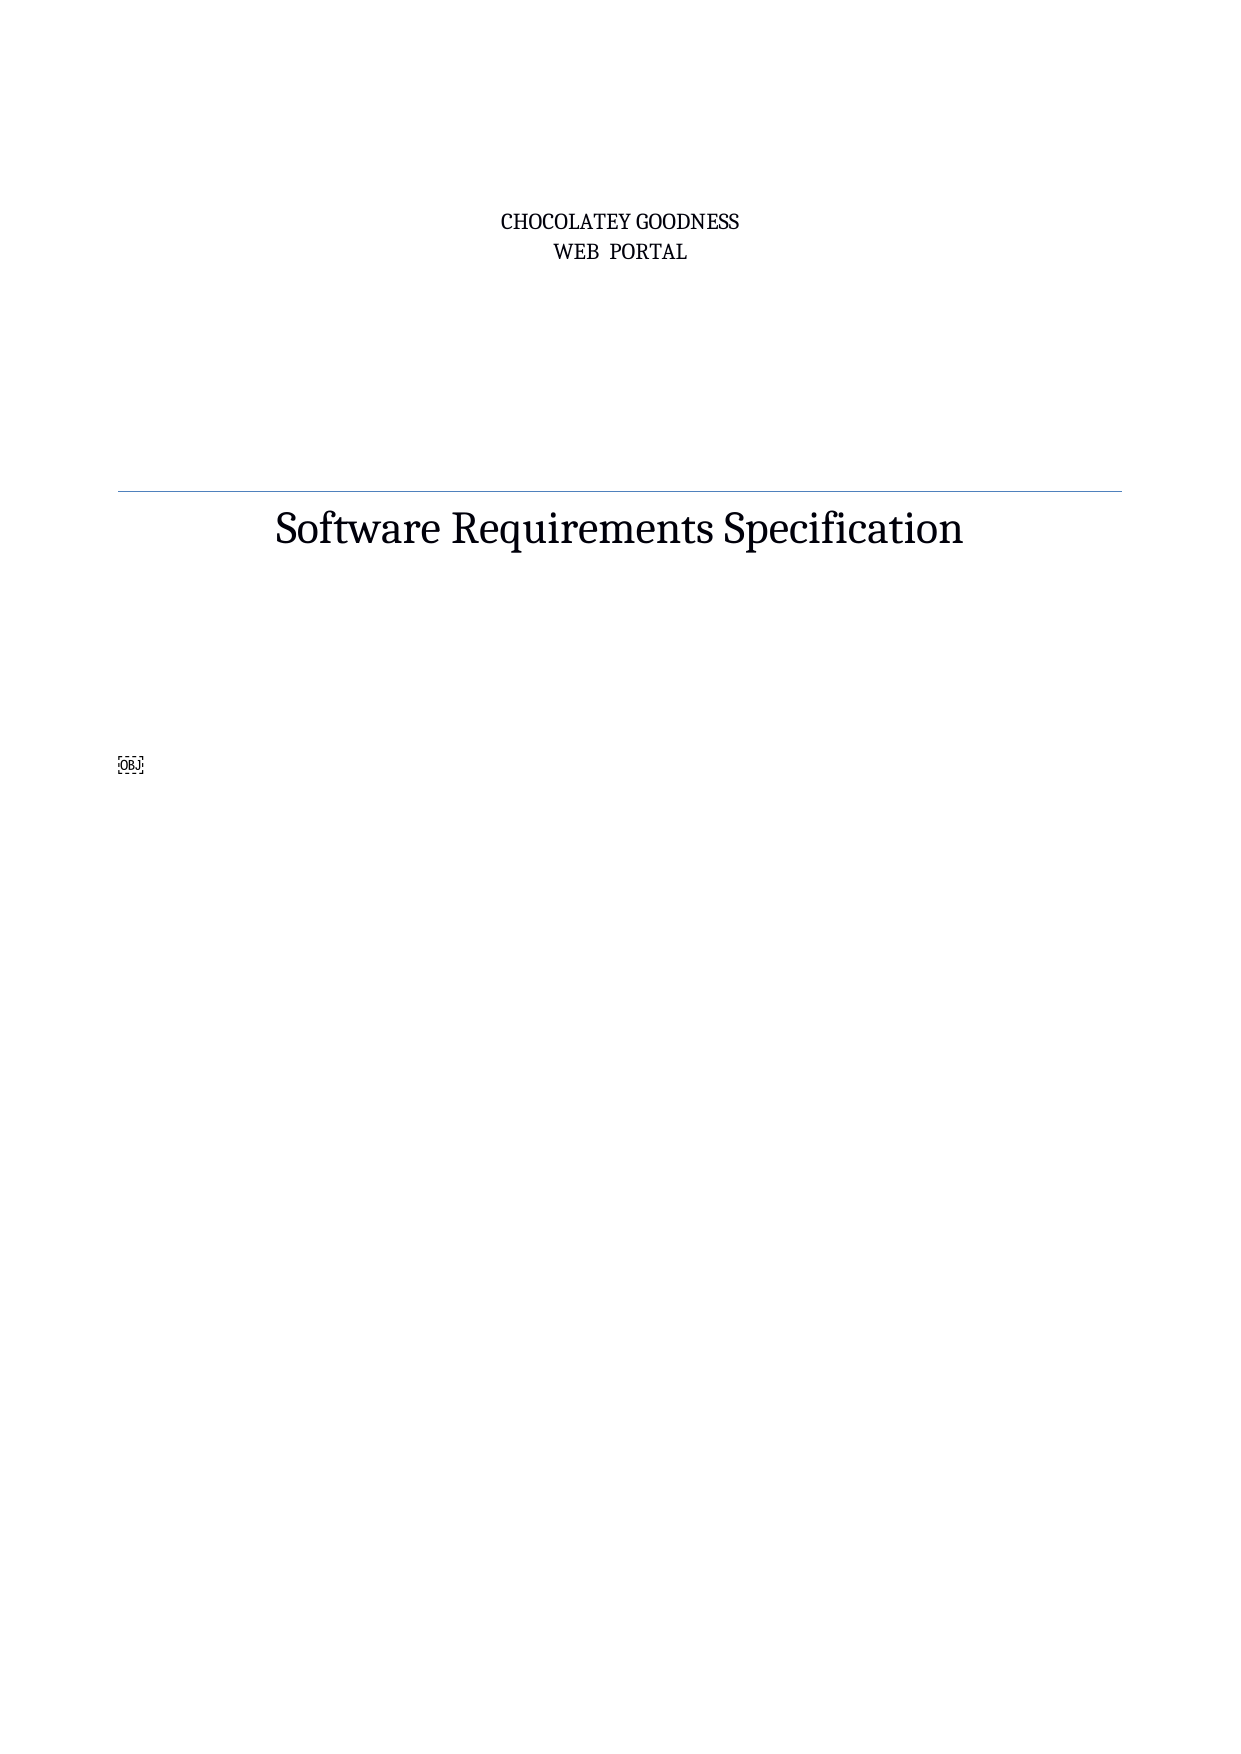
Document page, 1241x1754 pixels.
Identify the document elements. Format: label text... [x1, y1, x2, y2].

table_cell [118, 603, 1122, 641]
table_header Chocolatey Goodness Web portal [118, 118, 1122, 491]
table_cell Software Requirements Specification [118, 492, 1122, 566]
table_cell [118, 566, 1122, 603]
table_cell [118, 641, 1122, 699]
text ￼ [118, 751, 1122, 780]
